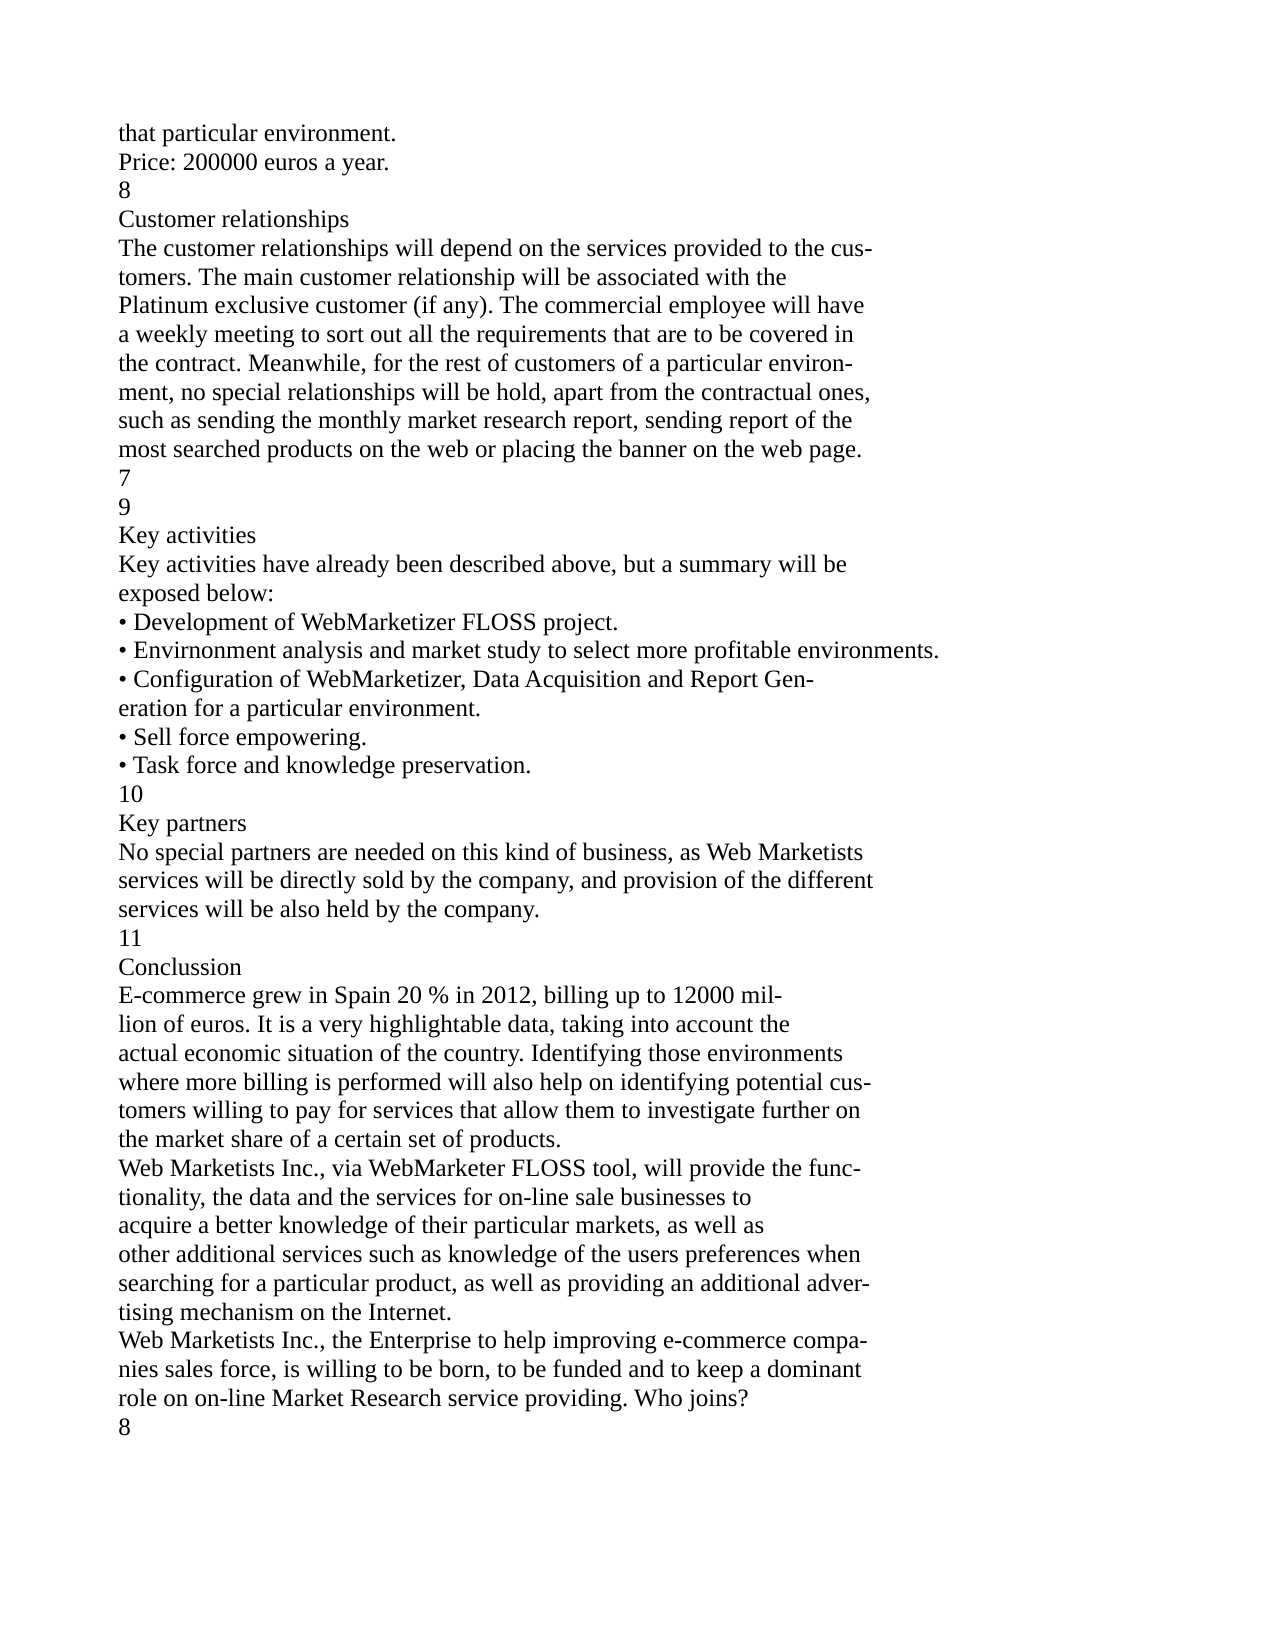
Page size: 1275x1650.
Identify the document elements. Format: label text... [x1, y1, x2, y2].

text 7 [118, 463, 1157, 492]
text Web Marketists Inc., the Enterprise to help improving e-commerce compa- [118, 1326, 1157, 1354]
text acquire a better knowledge of their particular markets, as well as [118, 1211, 1157, 1239]
text ment, no special relationships will be hold, apart from the contractual ones, [118, 377, 1157, 406]
text 11 [118, 923, 1157, 952]
text The customer relationships will depend on the services provided to the cus- [118, 233, 1157, 262]
text Key activities have already been described above, but a summary will be [118, 549, 1157, 578]
text the market share of a certain set of products. [118, 1124, 1157, 1153]
text exposed below: [118, 578, 1157, 607]
text Key activities [118, 521, 1157, 549]
text most searched products on the web or placing the banner on the web page. [118, 434, 1157, 463]
text lion of euros. It is a very highlightable data, taking into account the [118, 1009, 1157, 1038]
text • Sell force empowering. [118, 722, 1157, 751]
text Conclussion [118, 952, 1157, 981]
text • Envirnonment analysis and market study to select more profitable environments. [118, 636, 1157, 664]
text Key partners [118, 808, 1157, 837]
text services will be also held by the company. [118, 894, 1157, 923]
text • Configuration of WebMarketizer, Data Acquisition and Report Gen- [118, 664, 1157, 693]
text 8 [118, 176, 1157, 204]
text Price: 200000 euros a year. [118, 147, 1157, 176]
text services will be directly sold by the company, and provision of the different [118, 866, 1157, 894]
text No special partners are needed on this kind of business, as Web Marketists [118, 837, 1157, 866]
text Customer relationships [118, 204, 1157, 233]
text nies sales force, is willing to be born, to be funded and to keep a dominant [118, 1354, 1157, 1383]
text actual economic situation of the country. Identifying those environments [118, 1038, 1157, 1067]
text searching for a particular product, as well as providing an additional adver- [118, 1268, 1157, 1297]
text • Development of WebMarketizer FLOSS project. [118, 607, 1157, 636]
text where more billing is performed will also help on identifying potential cus- [118, 1067, 1157, 1096]
text the contract. Meanwhile, for the rest of customers of a particular environ- [118, 348, 1157, 377]
text tionality, the data and the services for on-line sale businesses to [118, 1182, 1157, 1211]
text E-commerce grew in Spain 20 % in 2012, billing up to 12000 mil- [118, 981, 1157, 1009]
text eration for a particular environment. [118, 693, 1157, 722]
text such as sending the monthly market research report, sending report of the [118, 406, 1157, 434]
text Platinum exclusive customer (if any). The commercial employee will have [118, 291, 1157, 319]
text a weekly meeting to sort out all the requirements that are to be covered in [118, 319, 1157, 348]
text role on on-line Market Research service providing. Who joins? [118, 1383, 1157, 1412]
text 8 [118, 1412, 1157, 1441]
text tomers willing to pay for services that allow them to investigate further on [118, 1096, 1157, 1124]
text • Task force and knowledge preservation. [118, 751, 1157, 779]
text Web Marketists Inc., via WebMarketer FLOSS tool, will provide the func- [118, 1153, 1157, 1182]
text 10 [118, 779, 1157, 808]
text other additional services such as knowledge of the users preferences when [118, 1239, 1157, 1268]
text 9 [118, 492, 1157, 521]
text that particular environment. [118, 118, 1157, 147]
text tising mechanism on the Internet. [118, 1297, 1157, 1326]
text tomers. The main customer relationship will be associated with the [118, 262, 1157, 291]
